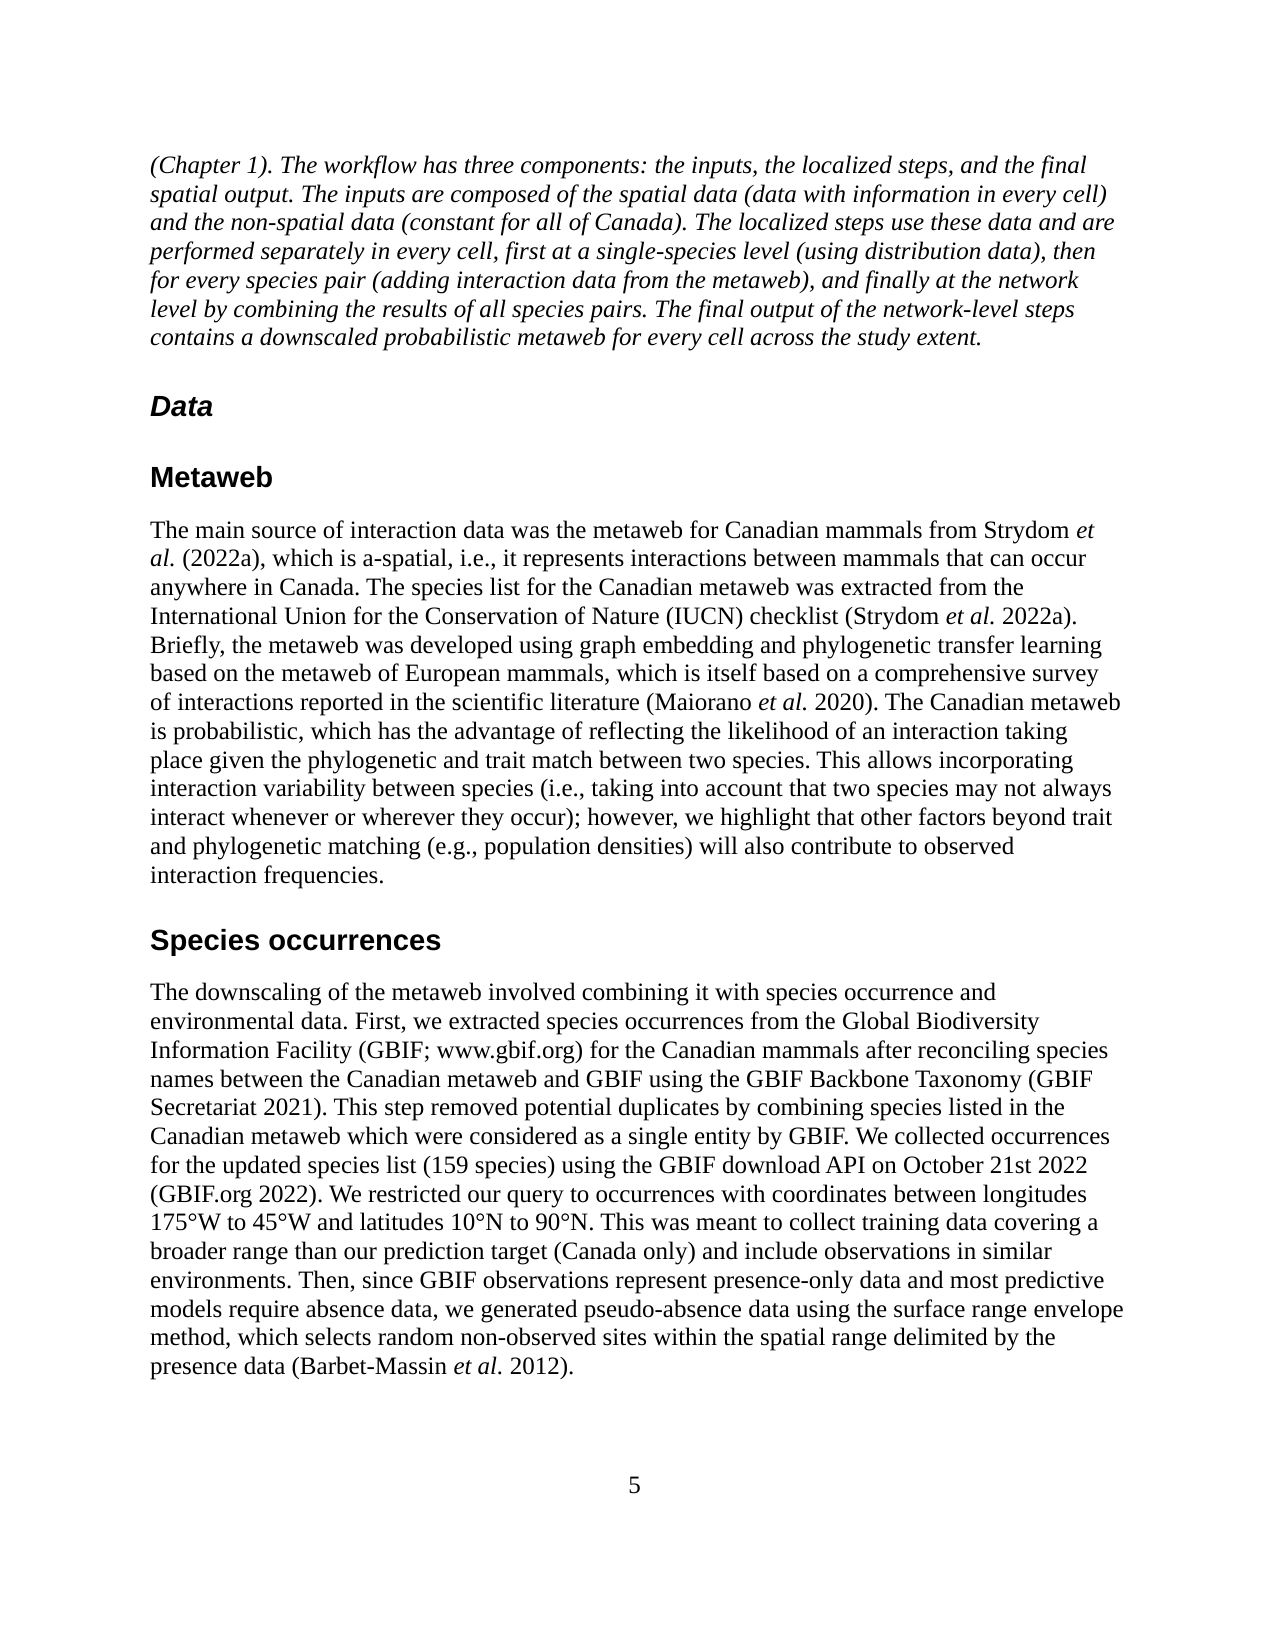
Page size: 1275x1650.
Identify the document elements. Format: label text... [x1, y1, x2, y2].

text The main source of interaction data was the metaweb for Canadian mammals from Strydom et al. (2022a), which is a-spatial, i.e., it represents interactions between mammals that can occur anywhere in Canada. The species list for the Canadian metaweb was extracted from the International Union for the Conservation of Nature (IUCN) checklist (Strydom et al. 2022a). Briefly, the metaweb was developed using graph embedding and phylogenetic transfer learning based on the metaweb of European mammals, which is itself based on a comprehensive survey of interactions reported in the scientific literature (Maiorano et al. 2020). The Canadian metaweb is probabilistic, which has the advantage of reflecting the likelihood of an interaction taking place given the phylogenetic and trait match between two species. This allows incorporating interaction variability between species (i.e., taking into account that two species may not always interact whenever or wherever they occur); however, we highlight that other factors beyond trait and phylogenetic matching (e.g., population densities) will also contribute to observed interaction frequencies. [150, 515, 1125, 888]
subtitle Data [150, 389, 1125, 422]
subtitle Metaweb [150, 460, 1125, 493]
text (Chapter 1). The workflow has three components: the inputs, the localized steps, and the final spatial output. The inputs are composed of the spatial data (data with information in every cell) and the non-spatial data (constant for all of Canada). The localized steps use these data and are performed separately in every cell, first at a single-species level (using distribution data), then for every species pair (adding interaction data from the metaweb), and finally at the network level by combining the results of all species pairs. The final output of the network-level steps contains a downscaled probabilistic metaweb for every cell across the study extent. [150, 150, 1125, 351]
text The downscaling of the metaweb involved combining it with species occurrence and environmental data. First, we extracted species occurrences from the Global Biodiversity Information Facility (GBIF; www.gbif.org) for the Canadian mammals after reconciling species names between the Canadian metaweb and GBIF using the GBIF Backbone Taxonomy (GBIF Secretariat 2021). This step removed potential duplicates by combining species listed in the Canadian metaweb which were considered as a single entity by GBIF. We collected occurrences for the updated species list (159 species) using the GBIF download API on October 21st 2022 (GBIF.org 2022). We restricted our query to occurrences with coordinates between longitudes 175°W to 45°W and latitudes 10°N to 90°N. This was meant to collect training data covering a broader range than our prediction target (Canada only) and include observations in similar environments. Then, since GBIF observations represent presence-only data and most predictive models require absence data, we generated pseudo-absence data using the surface range envelope method, which selects random non-observed sites within the spatial range delimited by the presence data (Barbet-Massin et al. 2012). [150, 977, 1125, 1380]
subtitle Species occurrences [150, 922, 1125, 956]
